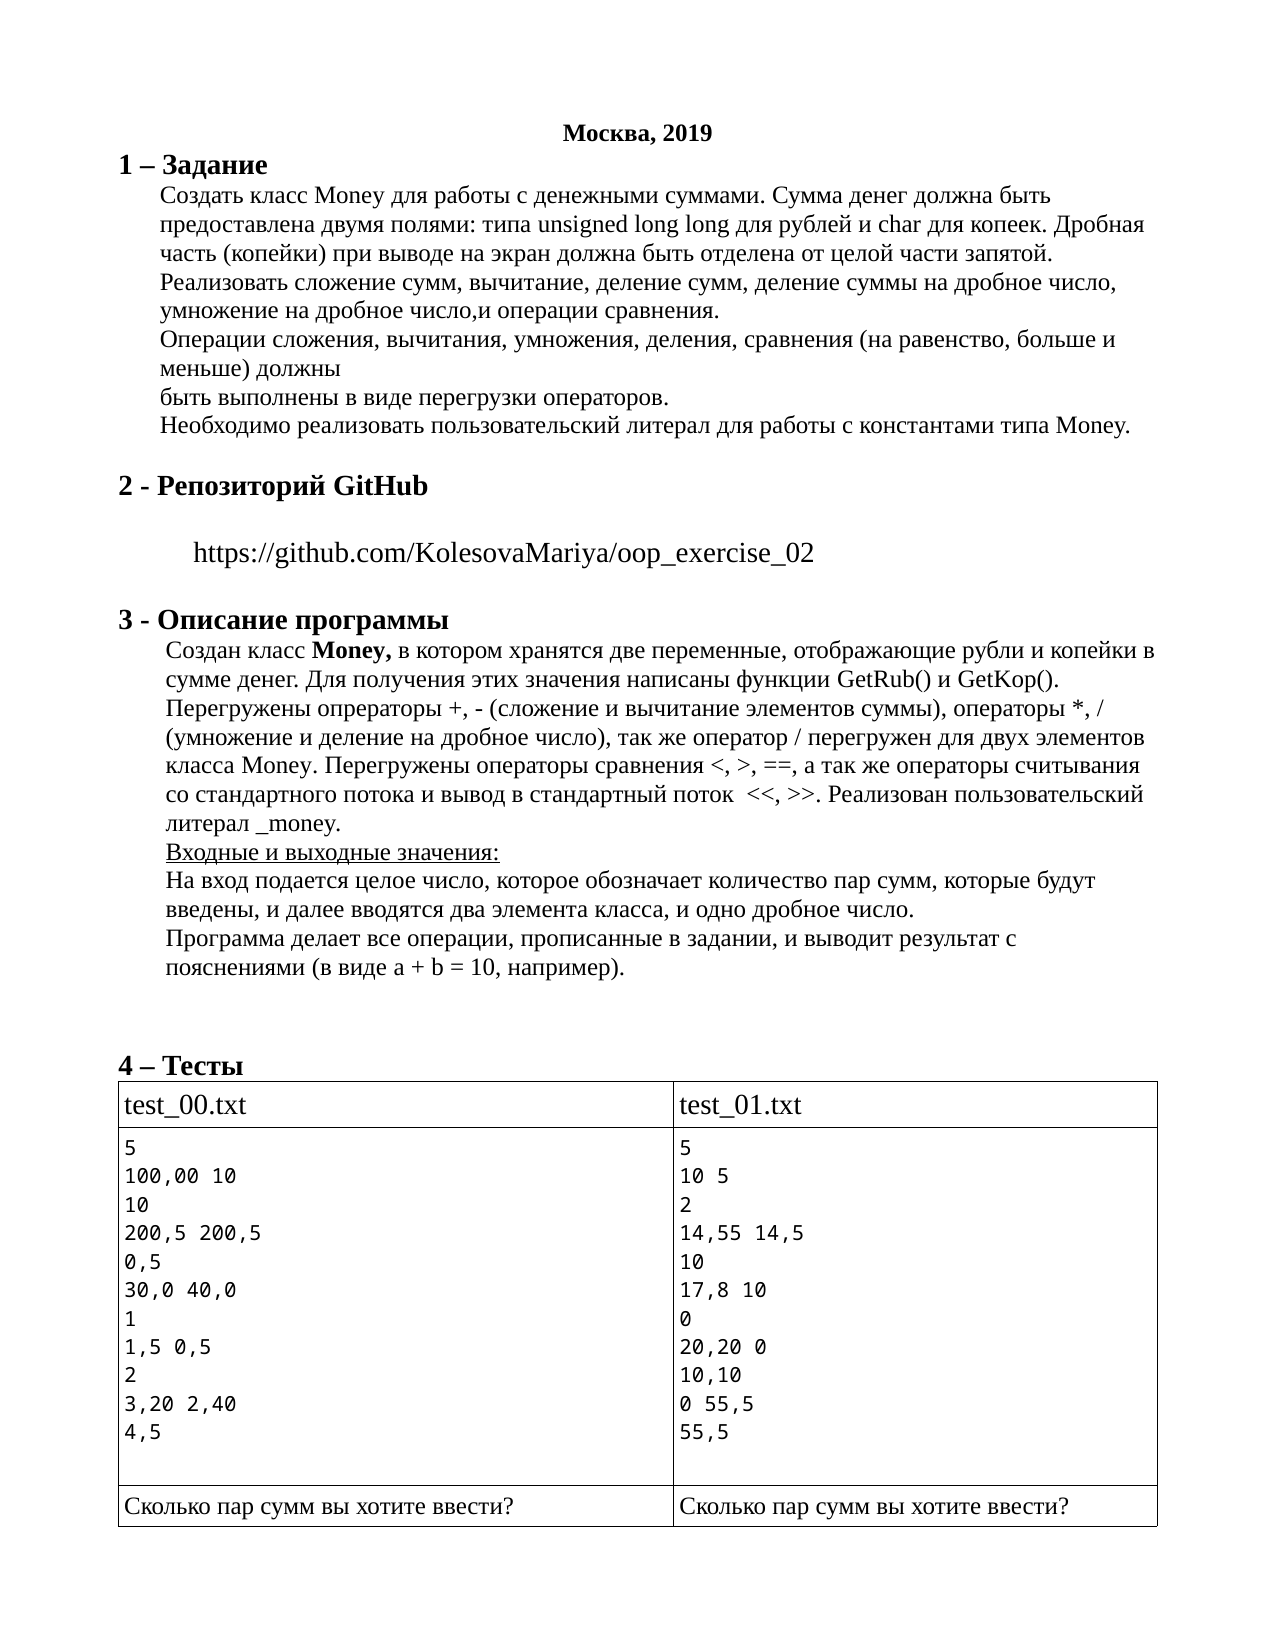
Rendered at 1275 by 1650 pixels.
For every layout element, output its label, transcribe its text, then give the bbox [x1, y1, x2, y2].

text На вход подается целое число, которое обозначает количество пар сумм, которые будут введены, и далее вводятся два элемента класса, и одно дробное число. Программа делает все операции, прописанные в задании, и выводит результат с пояснениями (в виде a + b = 10, например). [165, 866, 1157, 981]
text Москва, 2019 [118, 118, 1157, 147]
table_cell 5 100,00 10 10 200,5 200,5 0,5 30,0 40,0 1 1,5 0,5 2 3,20 2,40 4,5 [119, 1128, 673, 1485]
text Создать класс Money для работы с денежными суммами. Сумма денег должна быть предоставлена двумя полями: типа unsigned long long для рублей и char для копеек. Дробная часть (копейки) при выводе на экран должна быть отделена от целой части запятой. Реализовать сложение сумм, вычитание, деление сумм, деление суммы на дробное число, умножение на дробное число,и операции сравнения. [159, 180, 1157, 324]
text 2 - Репозиторий GitHub [118, 468, 1157, 501]
text быть выполнены в виде перегрузки операторов. [159, 382, 1157, 410]
table_header test_00.txt [119, 1082, 673, 1127]
text 3 - Описание программы [118, 602, 1157, 636]
text Необходимо реализовать пользовательский литерал для работы с константами типа Money. [159, 410, 1157, 439]
text 4 – Тесты [118, 1048, 1157, 1081]
text Создан класс Money, в котором хранятся две переменные, отображающие рубли и копейки в сумме денег. Для получения этих значения написаны функции GetRub() и GetKop(). Перегружены опрераторы +, - (сложение и вычитание элементов суммы), операторы *, / (умножение и деление на дробное число), так же оператор / перегружен для двух элементов класса Money. Перегружены операторы сравнения <, >, ==, а так же операторы считывания со стандартного потока и вывод в стандартный поток <<, >>. Реализован пользовательский литерал _money. Входные и выходные значения: [165, 636, 1157, 866]
text 1 – Задание [118, 147, 1157, 180]
text https://github.com/KolesovaMariya/oop_exercise_02 [118, 535, 1157, 568]
text Операции сложения, вычитания, умножения, деления, сравнения (на равенство, больше и меньше) должны [159, 324, 1157, 382]
table_cell Сколько пар сумм вы хотите ввести? [674, 1486, 1157, 1526]
table_header test_01.txt [674, 1082, 1157, 1127]
table_cell Сколько пар сумм вы хотите ввести? [119, 1486, 673, 1526]
table_cell 5 10 5 2 14,55 14,5 10 17,8 10 0 20,20 0 10,10 0 55,5 55,5 [674, 1128, 1157, 1485]
